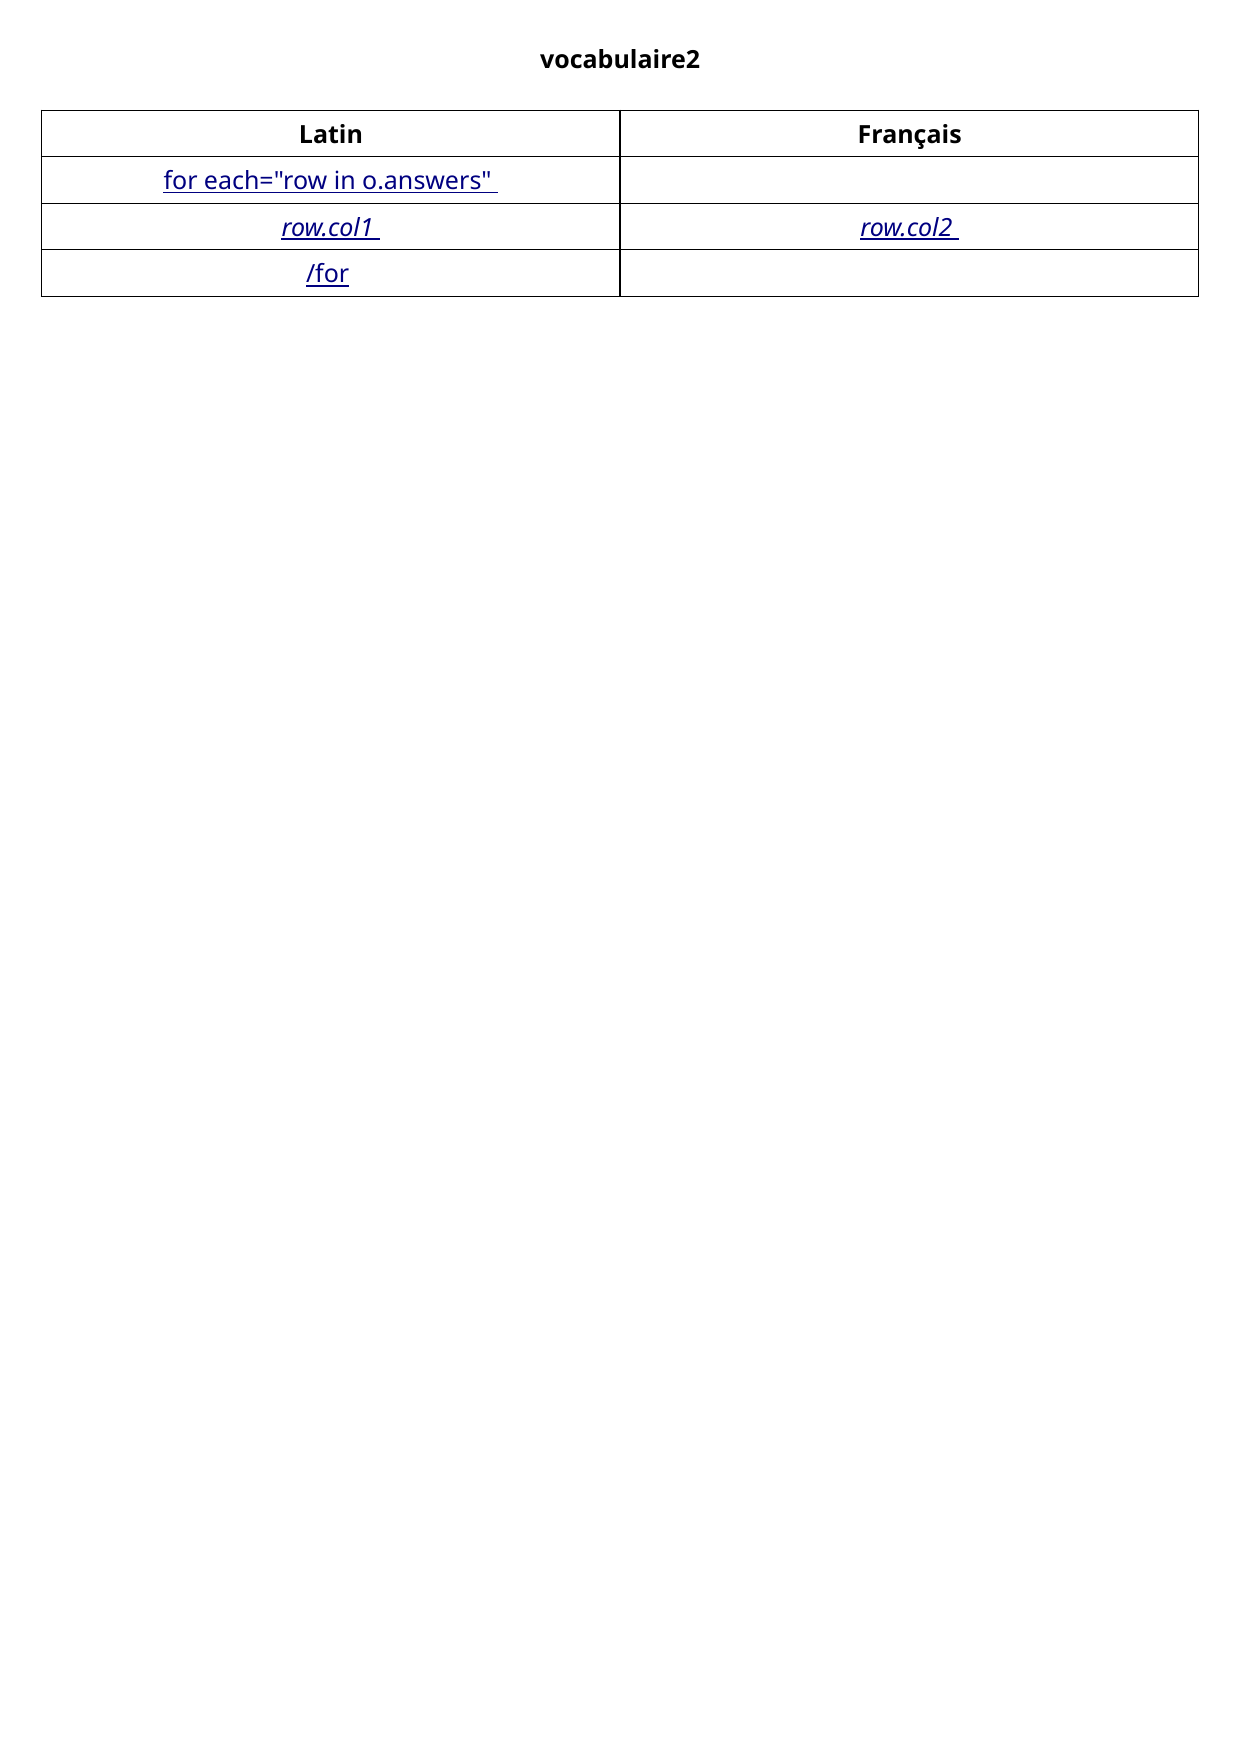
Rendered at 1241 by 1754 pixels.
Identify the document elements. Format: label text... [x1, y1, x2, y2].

table_header Latin [42, 111, 619, 156]
table_cell [621, 250, 1198, 296]
table_header Français [621, 111, 1198, 156]
table_cell [621, 157, 1198, 203]
text vocabulaire2 [41, 41, 1199, 75]
table_cell /for [42, 250, 619, 296]
table_cell row.col1 [42, 204, 619, 249]
table_cell row.col2 [621, 204, 1198, 249]
table_cell for each="row in o.answers" [42, 157, 619, 203]
